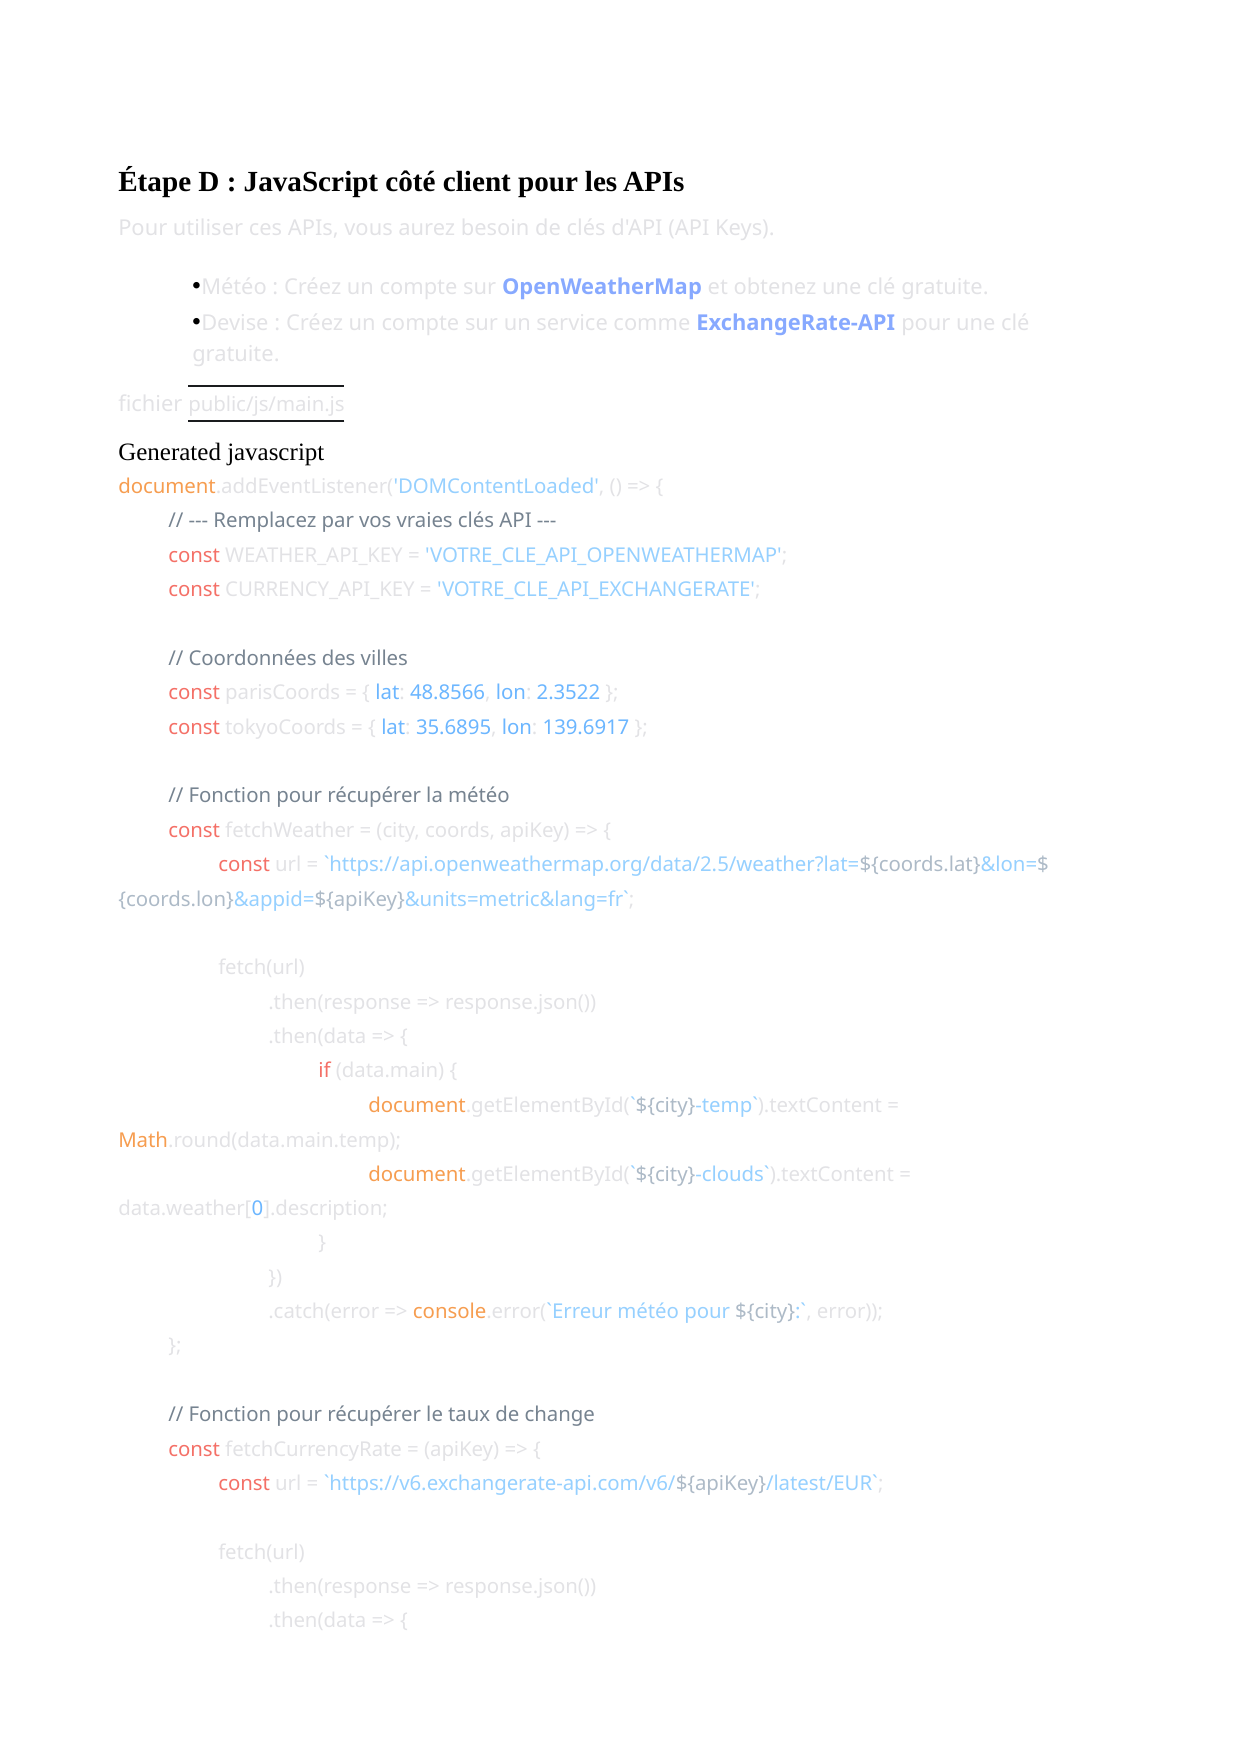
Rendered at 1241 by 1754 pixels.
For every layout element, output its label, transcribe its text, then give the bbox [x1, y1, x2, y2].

text // Fonction pour récupérer la météo [118, 775, 1122, 809]
subtitle Étape D : JavaScript côté client pour les APIs [118, 164, 1122, 197]
text const fetchCurrencyRate = (apiKey) => { [118, 1428, 1122, 1462]
text } [118, 1222, 1122, 1256]
text const fetchWeather = (city, coords, apiKey) => { [118, 809, 1122, 843]
text const CURRENCY_API_KEY = 'VOTRE_CLE_API_EXCHANGERATE'; [118, 568, 1122, 603]
text .catch(error => console.error(`Erreur météo pour ${city}:`, error)); [118, 1290, 1122, 1325]
text // Coordonnées des villes [118, 637, 1122, 672]
text fetch(url) [118, 1531, 1122, 1565]
text .then(data => { [118, 1015, 1122, 1050]
text document.addEventListener('DOMContentLoaded', () => { [118, 465, 1122, 500]
text document.getElementById(`${city}-temp`).textContent = Math.round(data.main.temp); [118, 1084, 1122, 1153]
list Météo : Créez un compte sur OpenWeatherMap et obtenez une clé gratuite. [118, 269, 1122, 301]
list Devise : Créez un compte sur un service comme ExchangeRate-API pour une clé gratuite. [118, 305, 1122, 368]
text // Fonction pour récupérer le taux de change [118, 1393, 1122, 1428]
text .then(data => { [118, 1600, 1122, 1634]
text }; [118, 1325, 1122, 1359]
text Pour utiliser ces APIs, vous aurez besoin de clés d'API (API Keys). [118, 210, 1122, 241]
text if (data.main) { [118, 1050, 1122, 1084]
text Generated javascript [118, 434, 1122, 465]
text const url = `https://api.openweathermap.org/data/2.5/weather?lat=${coords.lat}&lon=${coords.lon}&appid=${apiKey}&units=metric&lang=fr`; [118, 843, 1122, 912]
text const WEATHER_API_KEY = 'VOTRE_CLE_API_OPENWEATHERMAP'; [118, 534, 1122, 568]
text }) [118, 1256, 1122, 1290]
text document.getElementById(`${city}-clouds`).textContent = data.weather[0].description; [118, 1153, 1122, 1222]
text // --- Remplacez par vos vraies clés API --- [118, 500, 1122, 534]
subtitle fichier public/js/main.js [118, 385, 1122, 422]
text const tokyoCoords = { lat: 35.6895, lon: 139.6917 }; [118, 706, 1122, 740]
text .then(response => response.json()) [118, 1565, 1122, 1600]
text fetch(url) [118, 947, 1122, 981]
text .then(response => response.json()) [118, 981, 1122, 1015]
text const parisCoords = { lat: 48.8566, lon: 2.3522 }; [118, 672, 1122, 706]
text const url = `https://v6.exchangerate-api.com/v6/${apiKey}/latest/EUR`; [118, 1462, 1122, 1497]
